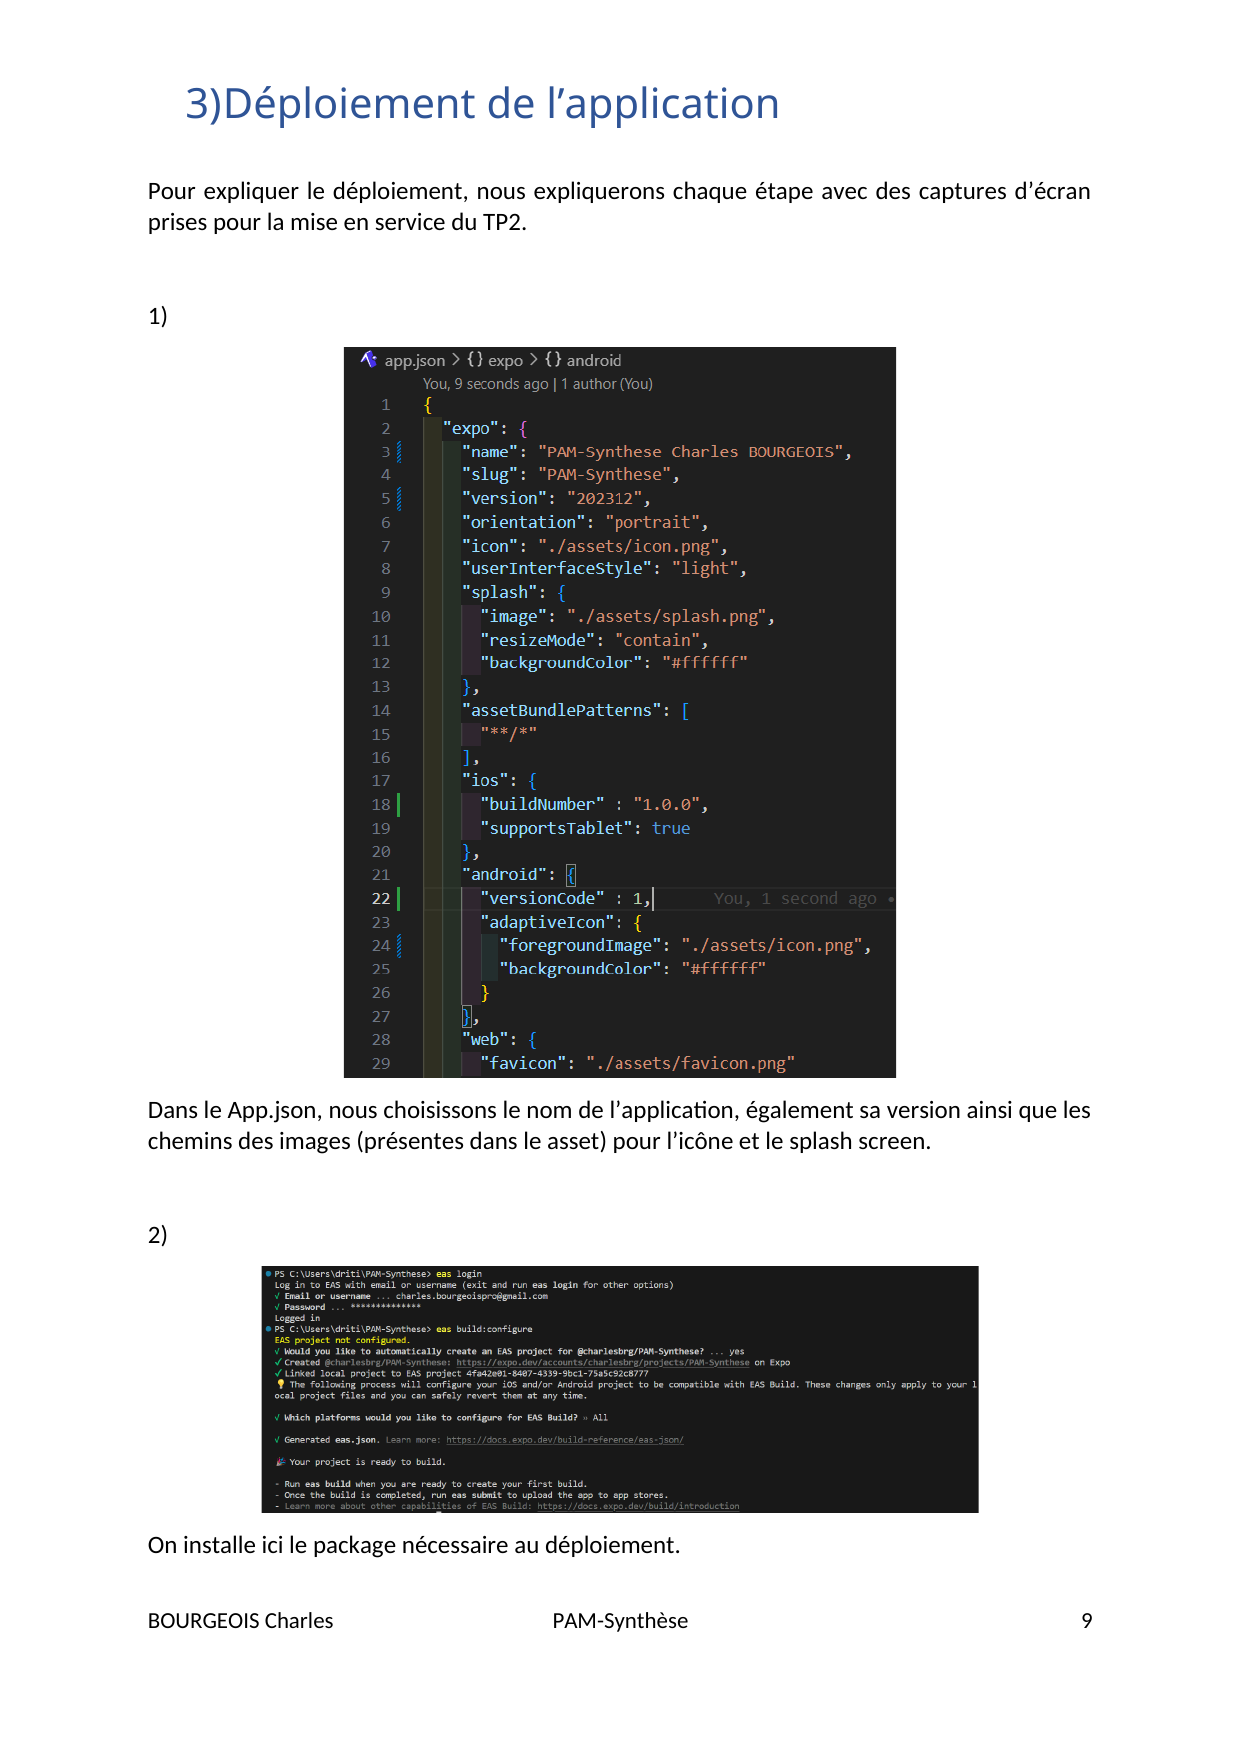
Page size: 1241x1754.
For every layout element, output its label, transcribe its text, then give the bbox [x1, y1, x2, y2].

text 1) [148, 300, 1092, 331]
text 2) [148, 1219, 1092, 1250]
text Dans le App.json, nous choisissons le nom de l’application, également sa version ainsi que les chemins des images (présentes dans le asset) pour l’icône et le splash screen. [148, 1094, 1092, 1156]
text Pour expliquer le déploiement, nous expliquerons chaque étape avec des captures d’écran prises pour la mise en service du TP2. [148, 175, 1092, 236]
text On installe ici le package nécessaire au déploiement. [148, 1529, 1092, 1560]
list Déploiement de l’application [185, 74, 1092, 131]
